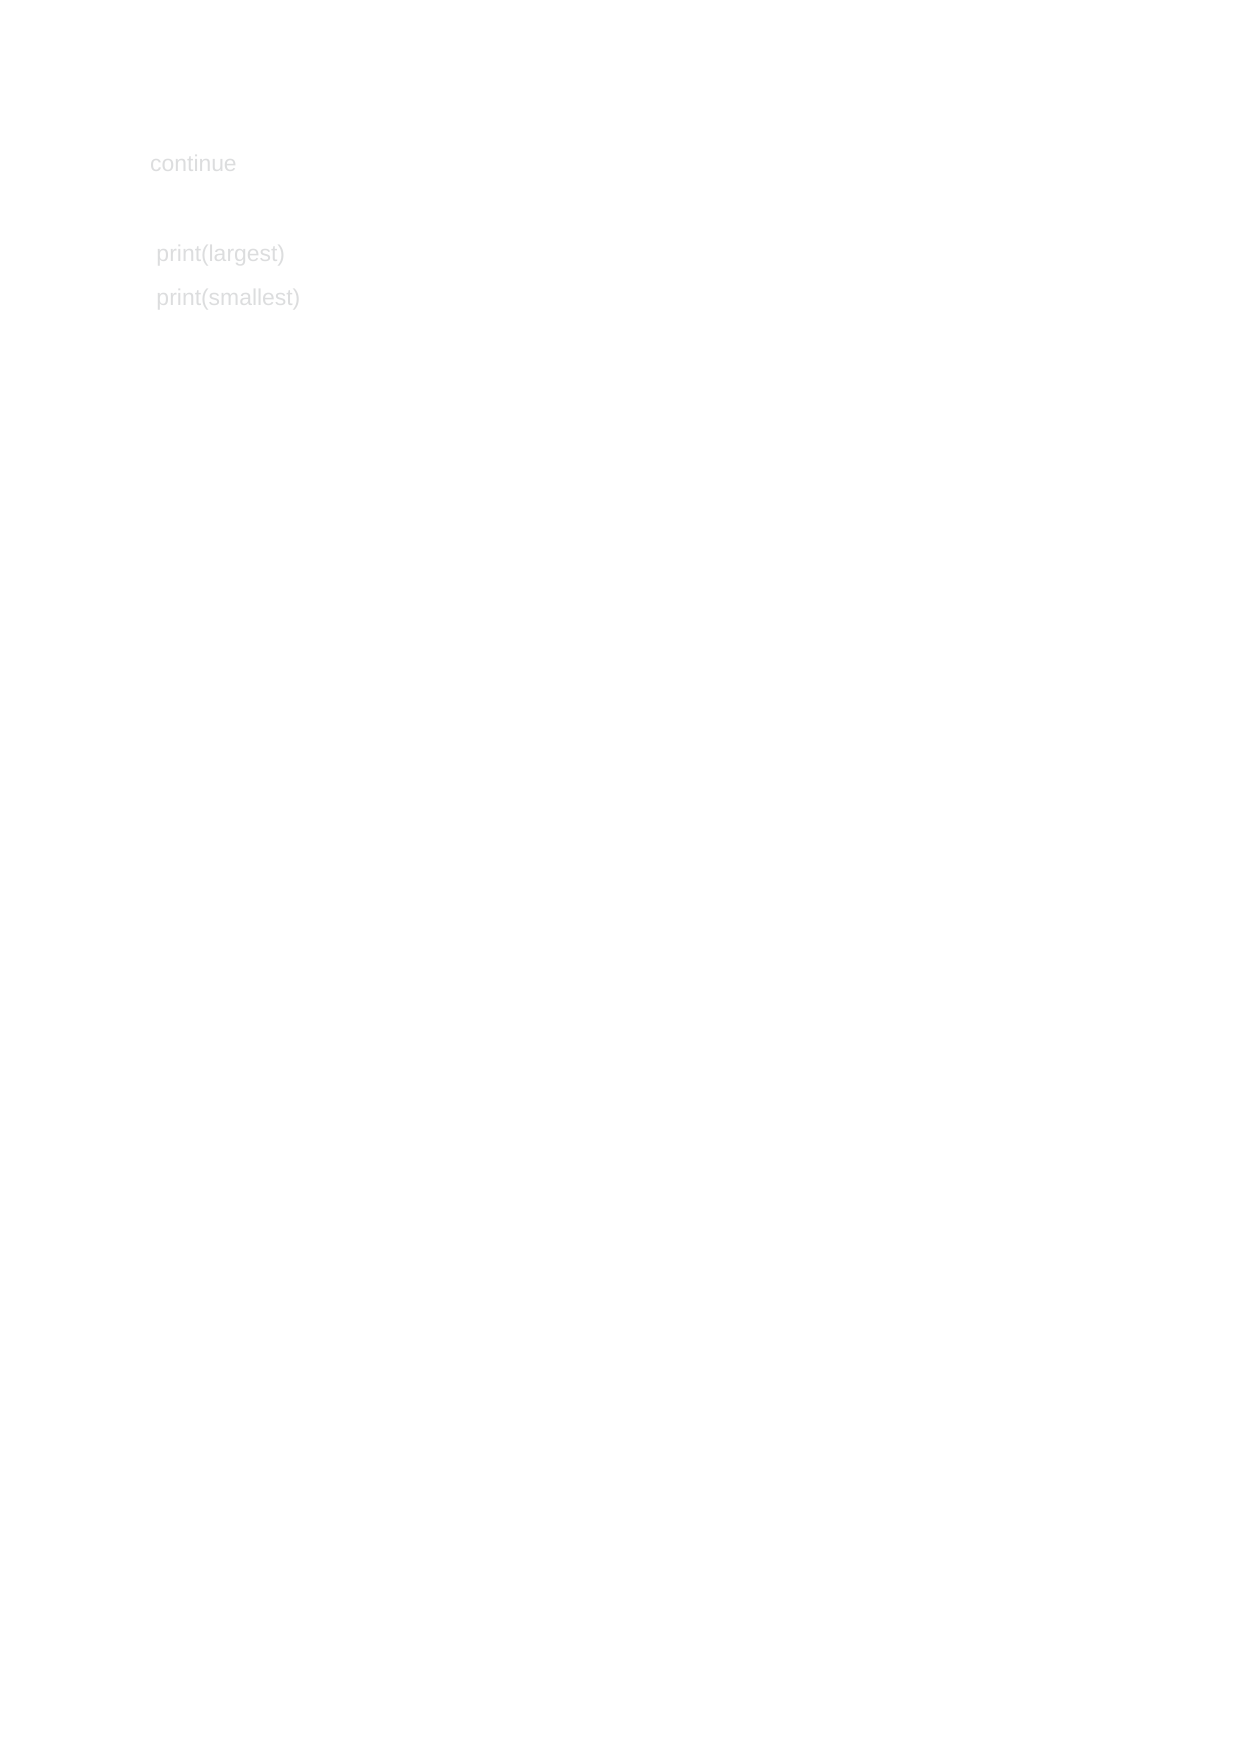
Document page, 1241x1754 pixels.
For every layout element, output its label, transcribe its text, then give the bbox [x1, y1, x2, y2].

text continue [150, 150, 1090, 176]
text print(largest) [150, 239, 1090, 266]
text print(smallest) [150, 284, 1090, 311]
